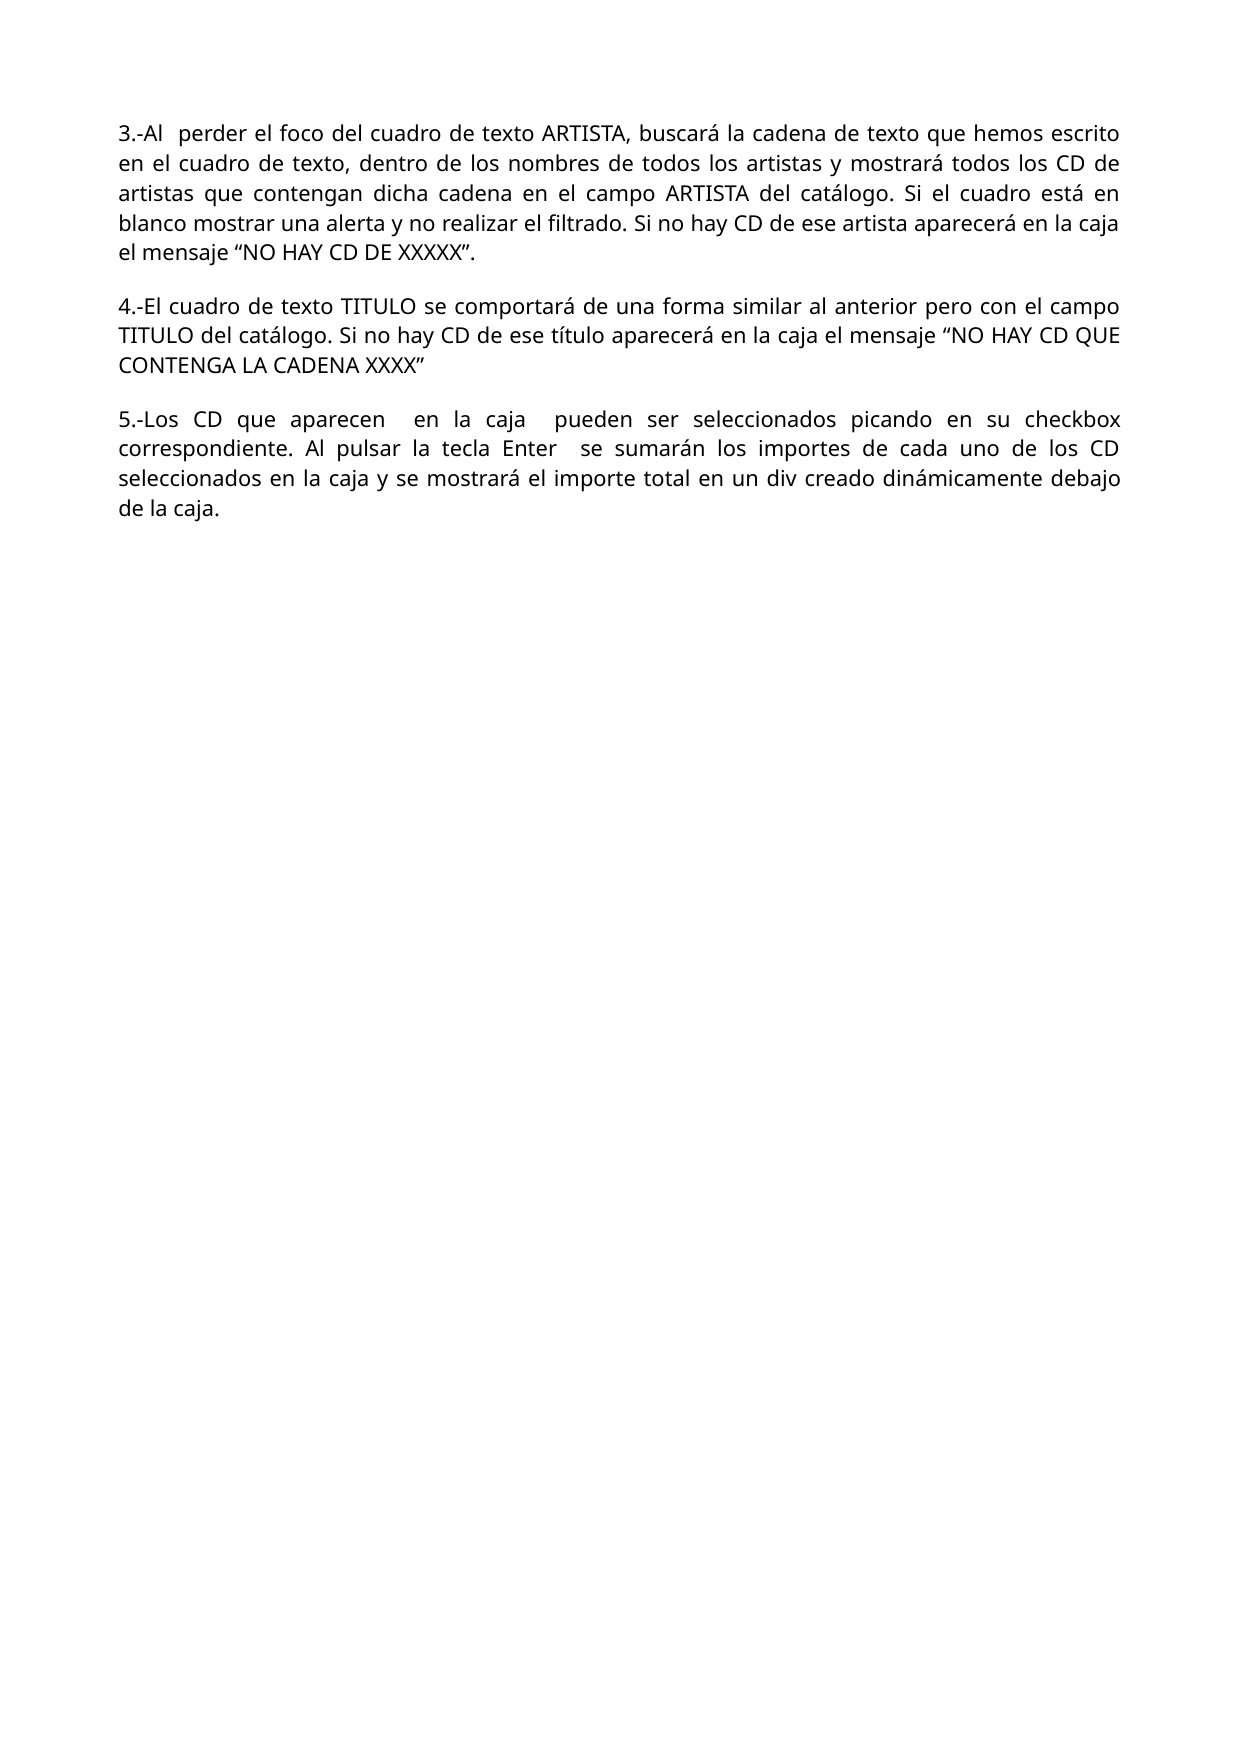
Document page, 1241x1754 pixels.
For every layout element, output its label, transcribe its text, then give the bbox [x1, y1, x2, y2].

text 3.-Al perder el foco del cuadro de texto ARTISTA, buscará la cadena de texto que hemos escrito en el cuadro de texto, dentro de los nombres de todos los artistas y mostrará todos los CD de artistas que contengan dicha cadena en el campo ARTISTA del catálogo. Si el cuadro está en blanco mostrar una alerta y no realizar el filtrado. Si no hay CD de ese artista aparecerá en la caja el mensaje “NO HAY CD DE XXXXX”. [118, 118, 1122, 267]
text 5.-Los CD que aparecen en la caja pueden ser seleccionados picando en su checkbox correspondiente. Al pulsar la tecla Enter se sumarán los importes de cada uno de los CD seleccionados en la caja y se mostrará el importe total en un div creado dinámicamente debajo de la caja. [118, 403, 1122, 523]
text 4.-El cuadro de texto TITULO se comportará de una forma similar al anterior pero con el campo TITULO del catálogo. Si no hay CD de ese título aparecerá en la caja el mensaje “NO HAY CD QUE CONTENGA LA CADENA XXXX” [118, 291, 1122, 380]
